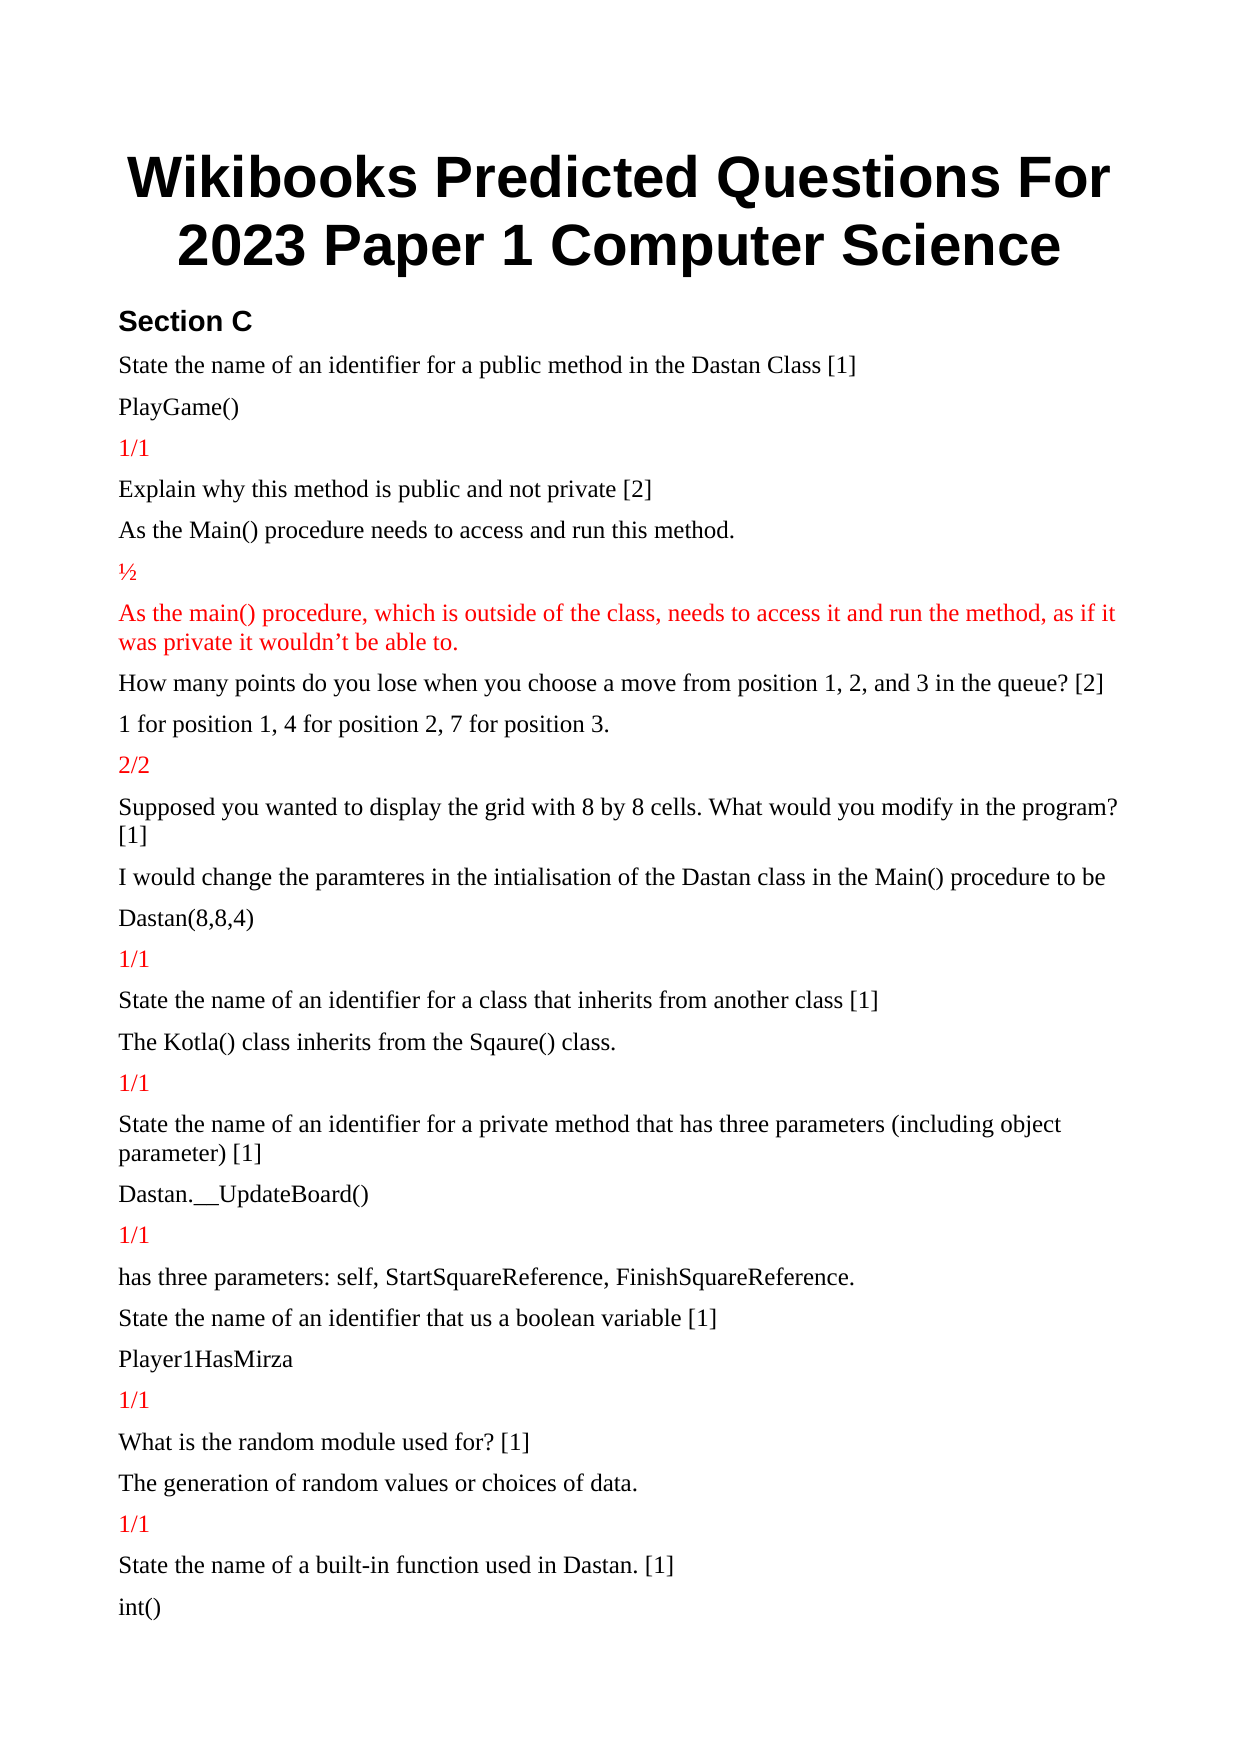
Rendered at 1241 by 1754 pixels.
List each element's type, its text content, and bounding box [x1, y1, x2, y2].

text State the name of a built-in function used in Dastan. [1] [118, 1550, 1122, 1579]
text 2/2 [118, 750, 1122, 779]
text What is the random module used for? [1] [118, 1427, 1122, 1455]
text The Kotla() class inherits from the Sqaure() class. [118, 1027, 1122, 1055]
text 1/1 [118, 944, 1122, 973]
text State the name of an identifier for a public method in the Dastan Class [1] [118, 350, 1122, 379]
text Dastan.__UpdateBoard() [118, 1179, 1122, 1208]
text As the Main() procedure needs to access and run this method. [118, 515, 1122, 544]
text int() [118, 1592, 1122, 1620]
text PlayGame() [118, 392, 1122, 420]
text State the name of an identifier that us a boolean variable [1] [118, 1303, 1122, 1332]
text 1 for position 1, 4 for position 2, 7 for position 3. [118, 709, 1122, 738]
text As the main() procedure, which is outside of the class, needs to access it and run the method, as if it was private it wouldn’t be able to. [118, 598, 1122, 655]
text I would change the paramteres in the intialisation of the Dastan class in the Main() procedure to be [118, 862, 1122, 890]
text State the name of an identifier for a class that inherits from another class [1] [118, 985, 1122, 1014]
text Supposed you wanted to display the grid with 8 by 8 cells. What would you modify in the program? [1] [118, 792, 1122, 849]
text 1/1 [118, 1068, 1122, 1097]
text ½ [118, 557, 1122, 585]
text Explain why this method is public and not private [2] [118, 474, 1122, 503]
text State the name of an identifier for a private method that has three parameters (including object parameter) [1] [118, 1109, 1122, 1167]
title Wikibooks Predicted Questions For 2023 Paper 1 Computer Science [118, 143, 1122, 277]
text 1/1 [118, 433, 1122, 462]
subtitle Section C [118, 304, 1122, 338]
text 1/1 [118, 1220, 1122, 1249]
text The generation of random values or choices of data. [118, 1468, 1122, 1497]
text Dastan(8,8,4) [118, 903, 1122, 932]
text has three parameters: self, StartSquareReference, FinishSquareReference. [118, 1262, 1122, 1290]
text 1/1 [118, 1385, 1122, 1414]
text 1/1 [118, 1509, 1122, 1538]
text How many points do you lose when you choose a move from position 1, 2, and 3 in the queue? [2] [118, 668, 1122, 697]
text Player1HasMirza [118, 1344, 1122, 1373]
